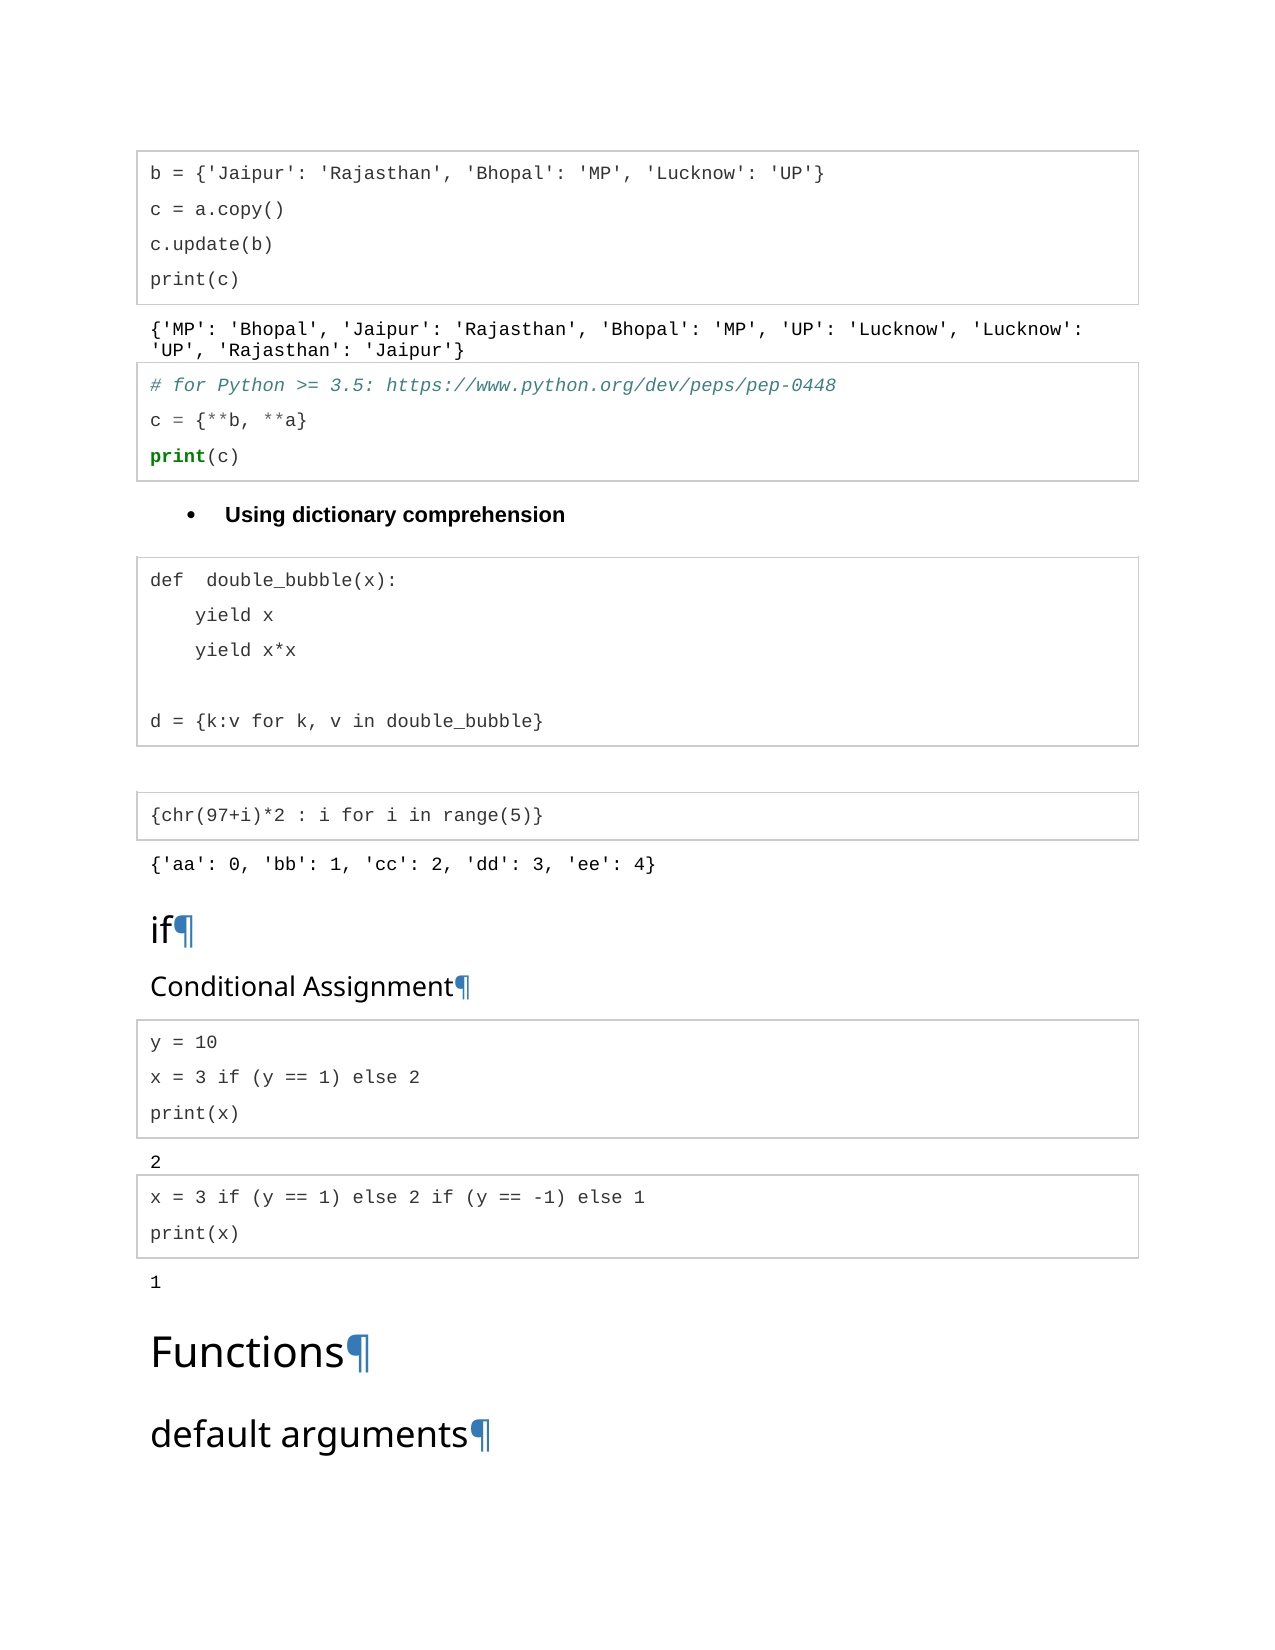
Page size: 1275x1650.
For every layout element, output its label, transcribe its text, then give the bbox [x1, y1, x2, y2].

text x = 3 if (y == 1) else 2 if (y == -1) else 1 [138, 1176, 1138, 1209]
subtitle if¶ [150, 904, 1125, 954]
text {'MP': 'Bhopal', 'Jaipur': 'Rajasthan', 'Bhopal': 'MP', 'UP': 'Lucknow', 'Lucknow': 'UP', 'Rajasthan': 'Jaipur'} [150, 319, 1125, 362]
text 1 [150, 1273, 1125, 1294]
text d = {k:v for k, v in double_bubble} [138, 698, 1138, 745]
text b = {'Jaipur': 'Rajasthan', 'Bhopal': 'MP', 'Lucknow': 'UP'} [138, 152, 1138, 185]
text print(c) [138, 432, 1138, 480]
text yield x [138, 592, 1138, 627]
subtitle Conditional Assignment¶ [150, 968, 1125, 1005]
text {'aa': 0, 'bb': 1, 'cc': 2, 'dd': 3, 'ee': 4} [150, 855, 1125, 876]
text 2 [150, 1153, 1125, 1174]
text c.update(b) [138, 221, 1138, 256]
text # for Python >= 3.5: https://www.python.org/dev/peps/pep-0448 [138, 363, 1138, 397]
text def double_bubble(x): [138, 558, 1138, 592]
text x = 3 if (y == 1) else 2 [138, 1054, 1138, 1089]
text print(c) [138, 256, 1138, 304]
text y = 10 [138, 1021, 1138, 1054]
text print(x) [138, 1209, 1138, 1257]
list Using dictionary comprehension [187, 496, 1125, 527]
subtitle Functions¶ [150, 1322, 1125, 1381]
text c = a.copy() [138, 185, 1138, 221]
text yield x*x [138, 627, 1138, 662]
text c = {**b, **a} [138, 397, 1138, 432]
text print(x) [138, 1089, 1138, 1137]
subtitle default arguments¶ [150, 1409, 1125, 1458]
text {chr(97+i)*2 : i for i in range(5)} [138, 793, 1138, 839]
